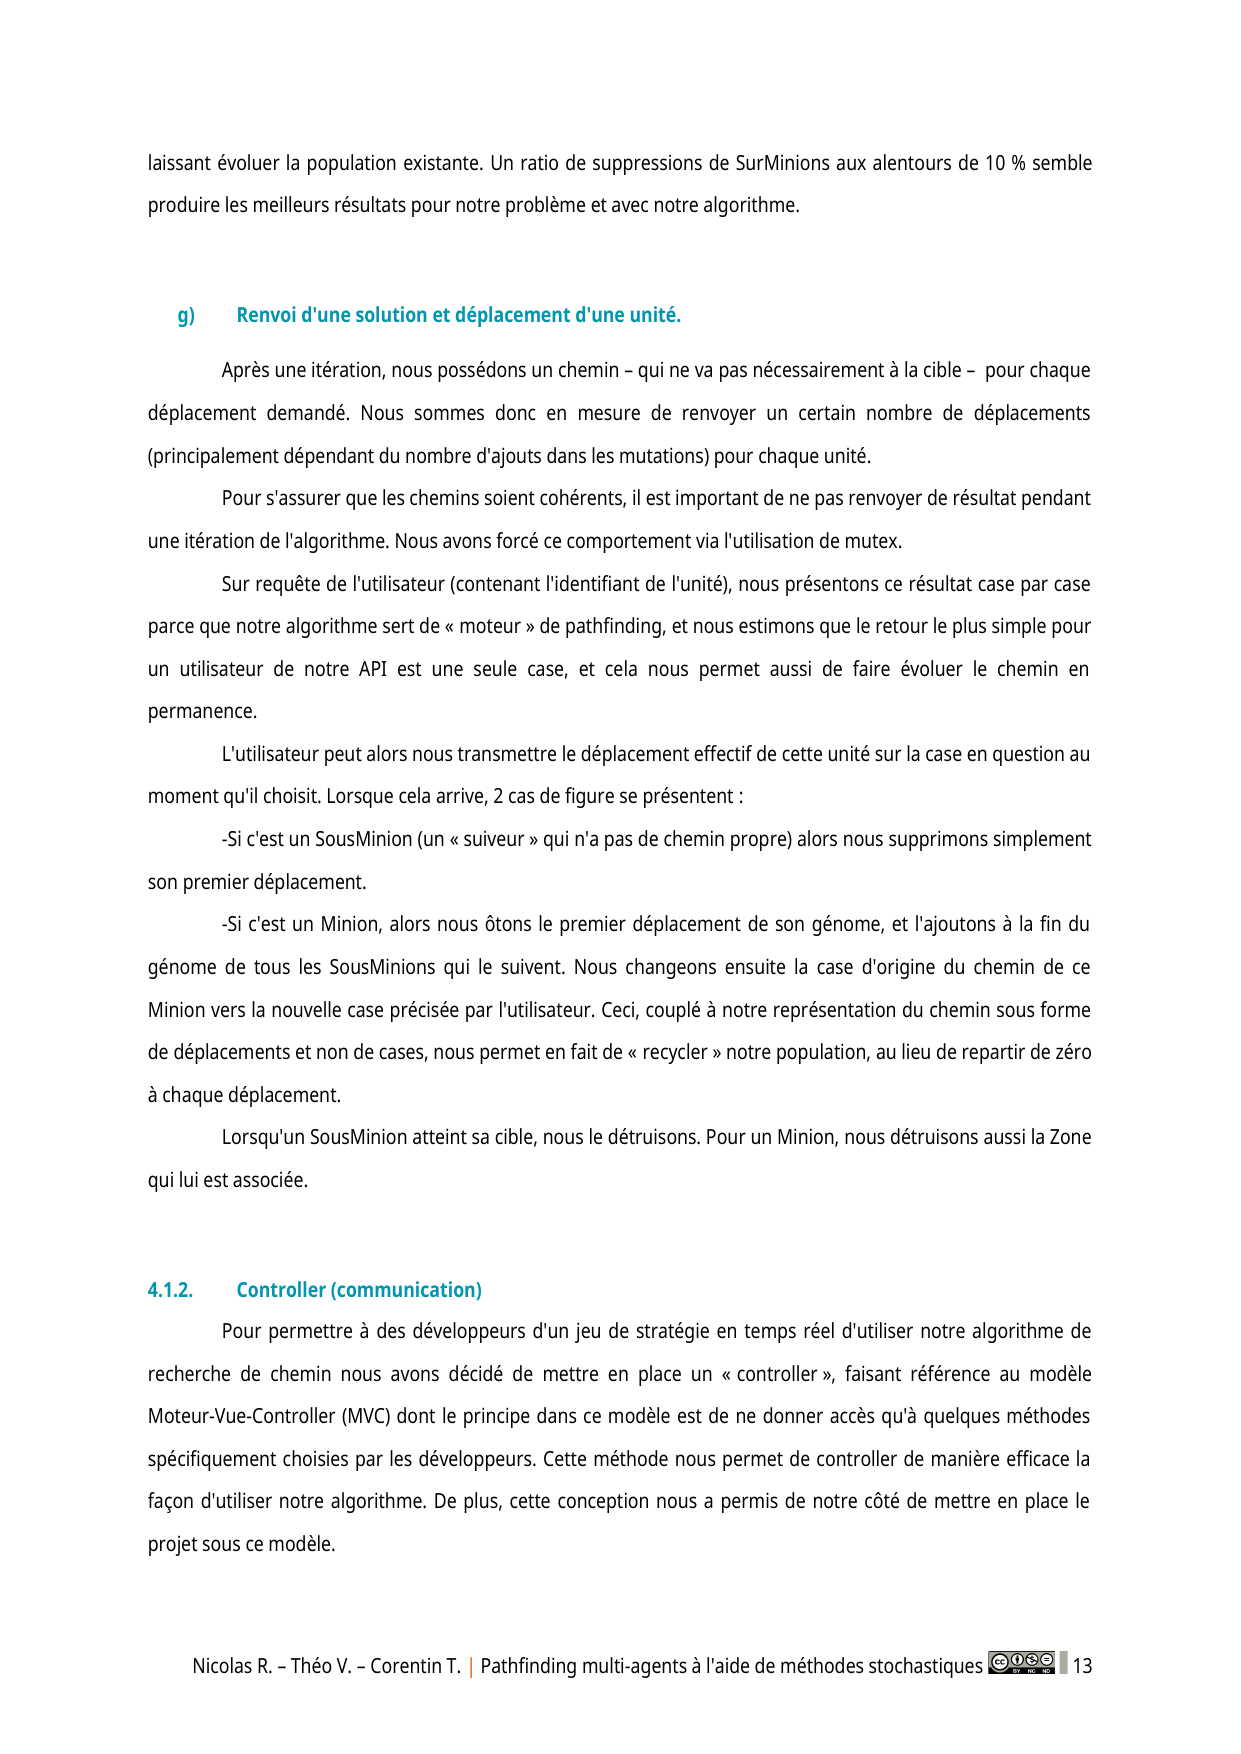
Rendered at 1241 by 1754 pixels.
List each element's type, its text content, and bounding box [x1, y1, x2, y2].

text -Si c'est un Minion, alors nous ôtons le premier déplacement de son génome, et l'ajoutons à la fin du génome de tous les SousMinions qui le suivent. Nous changeons ensuite la case d'origine du chemin de ce Minion vers la nouvelle case précisée par l'utilisateur. Ceci, couplé à notre représentation du chemin sous forme de déplacements et non de cases, nous permet en fait de « recycler » notre population, au lieu de repartir de zéro à chaque déplacement. [148, 909, 1092, 1108]
picture [988, 1651, 1055, 1674]
text Sur requête de l'utilisateur (contenant l'identifiant de l'unité), nous présentons ce résultat case par case parce que notre algorithme sert de « moteur » de pathfinding, et nous estimons que le retour le plus simple pour un utilisateur de notre API est une seule case, et cela nous permet aussi de faire évoluer le chemin en permanence. [148, 569, 1092, 725]
text Pour permettre à des développeurs d'un jeu de stratégie en temps réel d'utiliser notre algorithme de recherche de chemin nous avons décidé de mettre en place un « controller », faisant référence au modèle Moteur-Vue-Controller (MVC) dont le principe dans ce modèle est de ne donner accès qu'à quelques méthodes spécifiquement choisies par les développeurs. Cette méthode nous permet de controller de manière efficace la façon d'utiliser notre algorithme. De plus, cette conception nous a permis de notre côté de mettre en place le projet sous ce modèle. [148, 1316, 1092, 1558]
text -Si c'est un SousMinion (un « suiveur » qui n'a pas de chemin propre) alors nous supprimons simplement son premier déplacement. [148, 824, 1092, 895]
text L'utilisateur peut alors nous transmettre le déplacement effectif de cette unité sur la case en question au moment qu'il choisit. Lorsque cela arrive, 2 cas de figure se présentent : [148, 739, 1092, 810]
text laissant évoluer la population existante. Un ratio de suppressions de SurMinions aux alentours de 10 % semble produire les meilleurs résultats pour notre problème et avec notre algorithme. [148, 148, 1092, 219]
text Après une itération, nous possédons un chemin – qui ne va pas nécessairement à la cible – pour chaque déplacement demandé. Nous sommes donc en mesure de renvoyer un certain nombre de déplacements (principalement dépendant du nombre d'ajouts dans les mutations) pour chaque unité. [148, 356, 1092, 469]
text Lorsqu'un SousMinion atteint sa cible, nous le détruisons. Pour un Minion, nous détruisons aussi la Zone qui lui est associée. [148, 1122, 1092, 1193]
subtitle Renvoi d'une solution et déplacement d'une unité. [177, 301, 1092, 329]
picture [1059, 1651, 1068, 1674]
subtitle Controller (communication) [148, 1275, 1092, 1304]
text Pour s'assurer que les chemins soient cohérents, il est important de ne pas renvoyer de résultat pendant une itération de l'algorithme. Nous avons forcé ce comportement via l'utilisation de mutex. [148, 483, 1092, 554]
